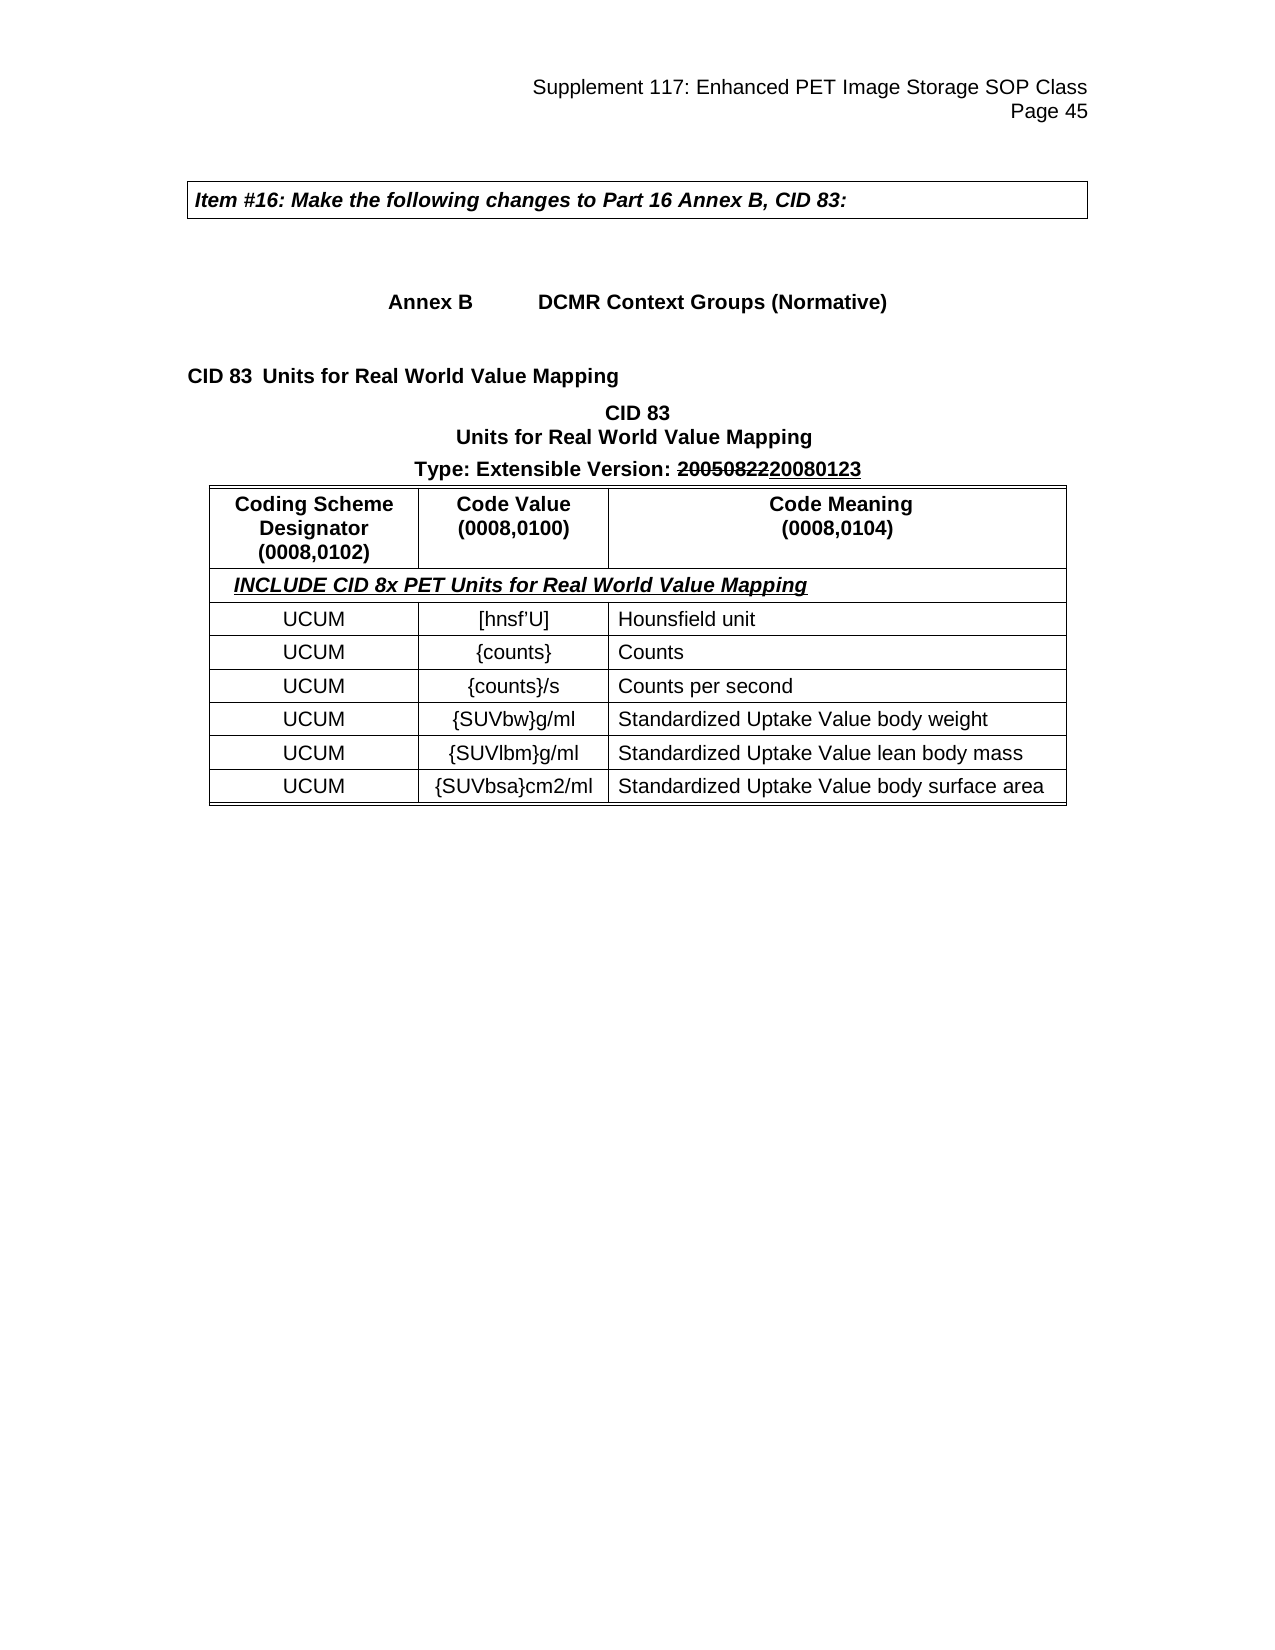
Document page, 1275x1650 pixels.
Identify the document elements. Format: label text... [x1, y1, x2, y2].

table_cell Standardized Uptake Value lean body mass [609, 736, 1066, 769]
table_cell {SUVbsa}cm2/ml [419, 770, 608, 802]
table_cell [hnsf’U] [419, 603, 608, 635]
table_header Coding Scheme Designator (0008,0102) [210, 489, 418, 568]
table_cell {counts}/s [419, 670, 608, 702]
table_cell UCUM [210, 703, 418, 735]
table_cell Counts per second [609, 670, 1066, 702]
table_header Code Value (0008,0100) [419, 489, 608, 568]
table_cell UCUM [210, 770, 418, 802]
table_header Code Meaning (0008,0104) [609, 489, 1066, 568]
table_cell {SUVlbm}g/ml [419, 736, 608, 769]
subtitle CID 83 Units for Real World Value Mapping [187, 364, 1088, 388]
text Type: Extensible Version: 2005082220080123 [187, 457, 1088, 481]
table_cell UCUM [210, 603, 418, 635]
table_cell UCUM [210, 736, 418, 769]
table_cell Hounsfield unit [609, 603, 1066, 635]
text Item #16: Make the following changes to Part 16 Annex B, CID 83: [188, 182, 1087, 218]
subtitle Annex B DCMR Context Groups (Normative) [187, 290, 1088, 314]
table_cell {SUVbw}g/ml [419, 703, 608, 735]
table_cell INCLUDE CID 8x PET Units for Real World Value Mapping [210, 569, 1066, 602]
table_cell UCUM [210, 636, 418, 668]
table_cell {counts} [419, 636, 608, 668]
table_cell Counts [609, 636, 1066, 668]
table_cell UCUM [210, 670, 418, 702]
table_cell Standardized Uptake Value body weight [609, 703, 1066, 735]
table_cell Standardized Uptake Value body surface area [609, 770, 1066, 802]
text CID 83 Units for Real World Value Mapping [187, 401, 1088, 449]
